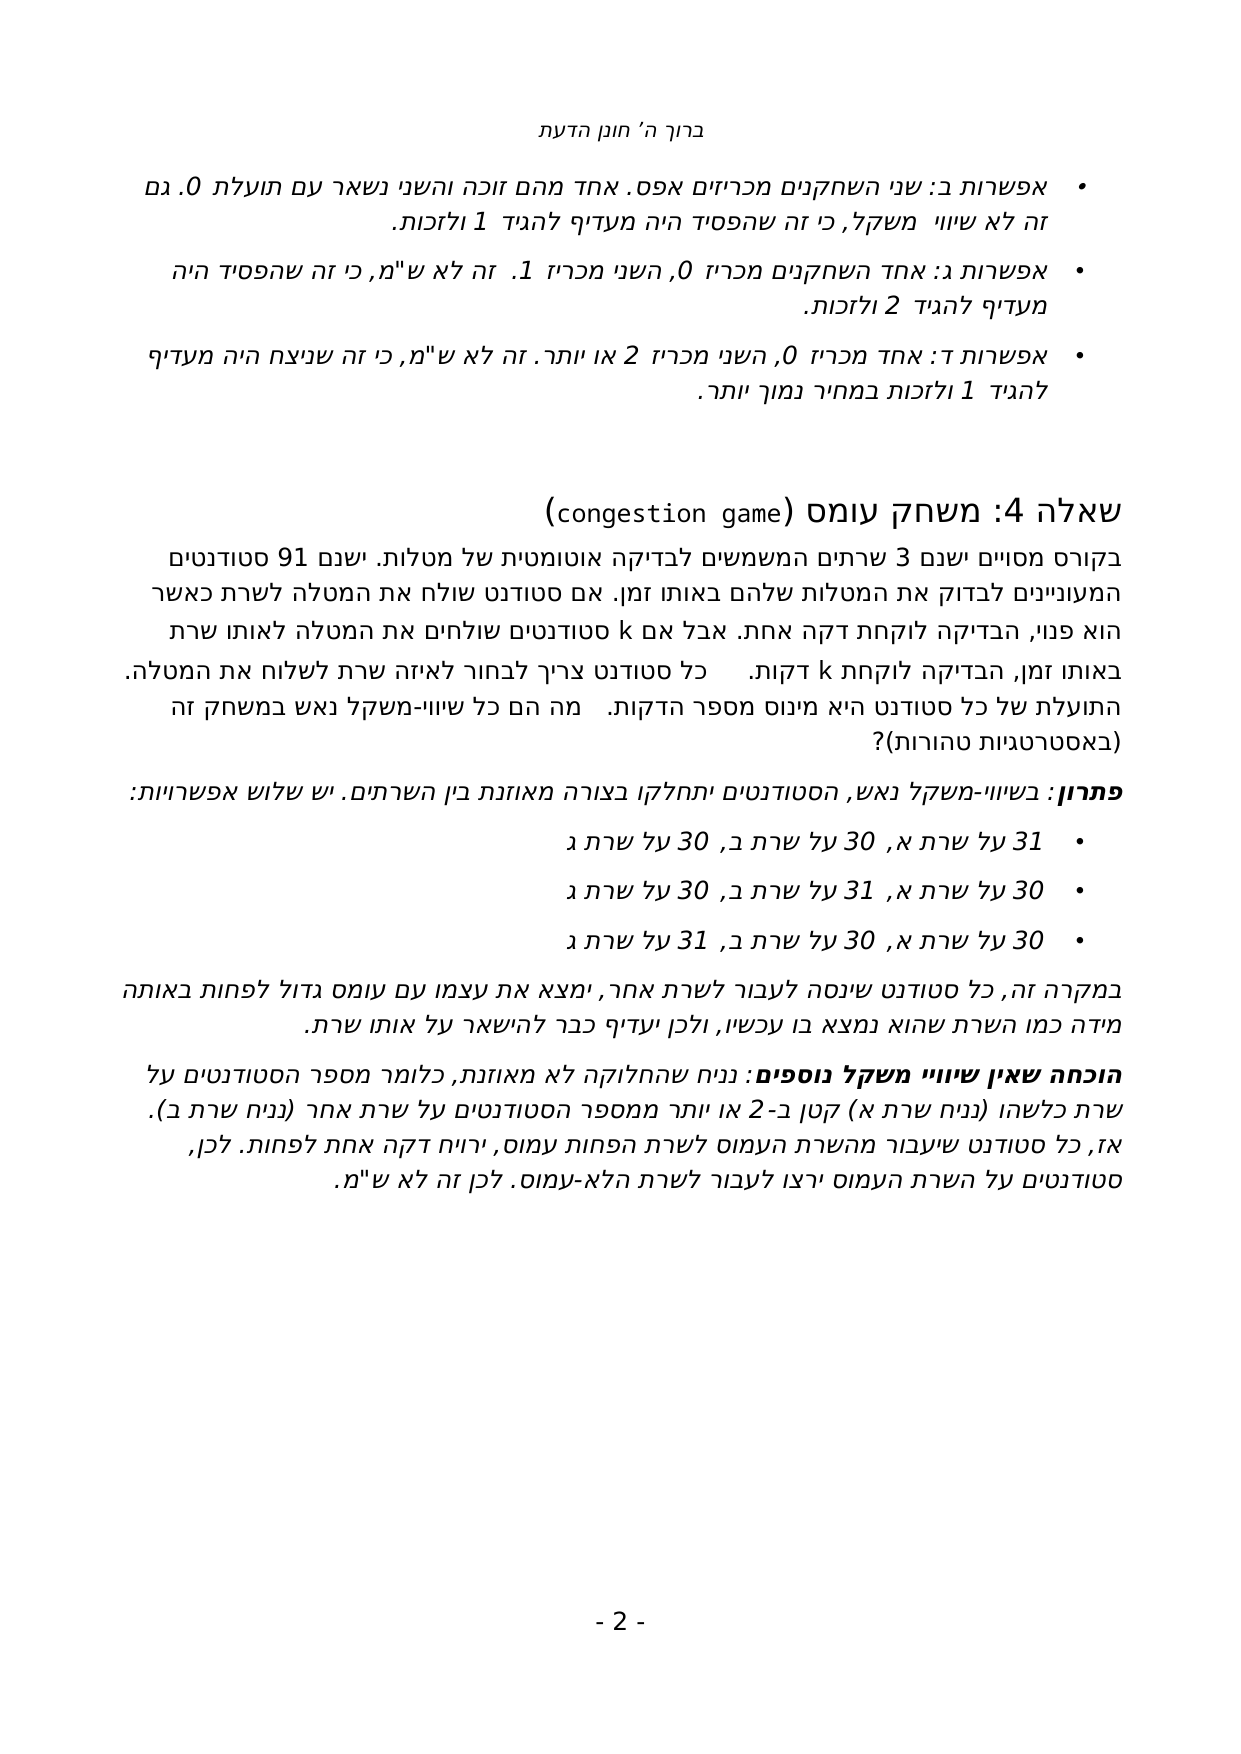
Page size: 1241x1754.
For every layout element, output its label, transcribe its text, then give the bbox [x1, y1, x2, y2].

list אפשרות ד: אחד מכריז 0, השני מכריז 2 או יותר. זה לא ש"מ, כי זה שניצח היה מעדיף להגיד 1 ולזכות במחיר נמוך יותר. [118, 341, 1084, 405]
text הוכחה שאין שיוויי משקל נוספים: נניח שהחלוקה לא מאוזנת, כלומר מספר הסטודנטים על שרת כלשהו (נניח שרת א) קטן ב-2 או יותר ממספר הסטודנטים על שרת אחר (נניח שרת ב). אז, כל סטודנט שיעבור מהשרת העמוס לשרת הפחות עמוס, ירויח דקה אחת לפחות. לכן, סטודנטים על השרת העמוס ירצו לעבור לשרת הלא-עמוס. לכן זה לא ש"מ. [118, 1060, 1122, 1194]
list 30 על שרת א, 30 על שרת ב, 31 על שרת ג [118, 926, 1084, 955]
text פתרון: בשיווי-משקל נאש, הסטודנטים יתחלקו בצורה מאוזנת בין השרתים. יש שלוש אפשרויות: [118, 777, 1122, 806]
list אפשרות ב: שני השחקנים מכריזים אפס. אחד מהם זוכה והשני נשאר עם תועלת 0. גם זה לא שיווי משקל, כי זה שהפסיד היה מעדיף להגיד 1 ולזכות. [118, 172, 1084, 236]
list 31 על שרת א, 30 על שרת ב, 30 על שרת ג [118, 827, 1084, 856]
text בקורס מסויים ישנם 3 שרתים המשמשים לבדיקה אוטומטית של מטלות. ישנם 91 סטודנטים המעוניינים לבדוק את המטלות שלהם באותו זמן. אם סטודנט שולח את המטלה לשרת כאשר הוא פנוי, הבדיקה לוקחת דקה אחת. אבל אם k סטודנטים שולחים את המטלה לאותו שרת באותו זמן, הבדיקה לוקחת k דקות. כל סטודנט צריך לבחור לאיזה שרת לשלוח את המטלה. התועלת של כל סטודנט היא מינוס מספר הדקות. מה הם כל שיווי-משקל נאש במשחק זה (באסטרטגיות טהורות)? [118, 543, 1122, 757]
list 30 על שרת א, 31 על שרת ב, 30 על שרת ג [118, 876, 1084, 906]
text במקרה זה, כל סטודנט שינסה לעבור לשרת אחר, ימצא את עצמו עם עומס גדול לפחות באותה מידה כמו השרת שהוא נמצא בו עכשיו, ולכן יעדיף כבר להישאר על אותו שרת. [118, 976, 1122, 1040]
subtitle שאלה 4: משחק עומס (congestion game) [118, 491, 1122, 530]
list אפשרות ג: אחד השחקנים מכריז 0, השני מכריז 1. זה לא ש"מ, כי זה שהפסיד היה מעדיף להגיד 2 ולזכות. [118, 256, 1084, 321]
